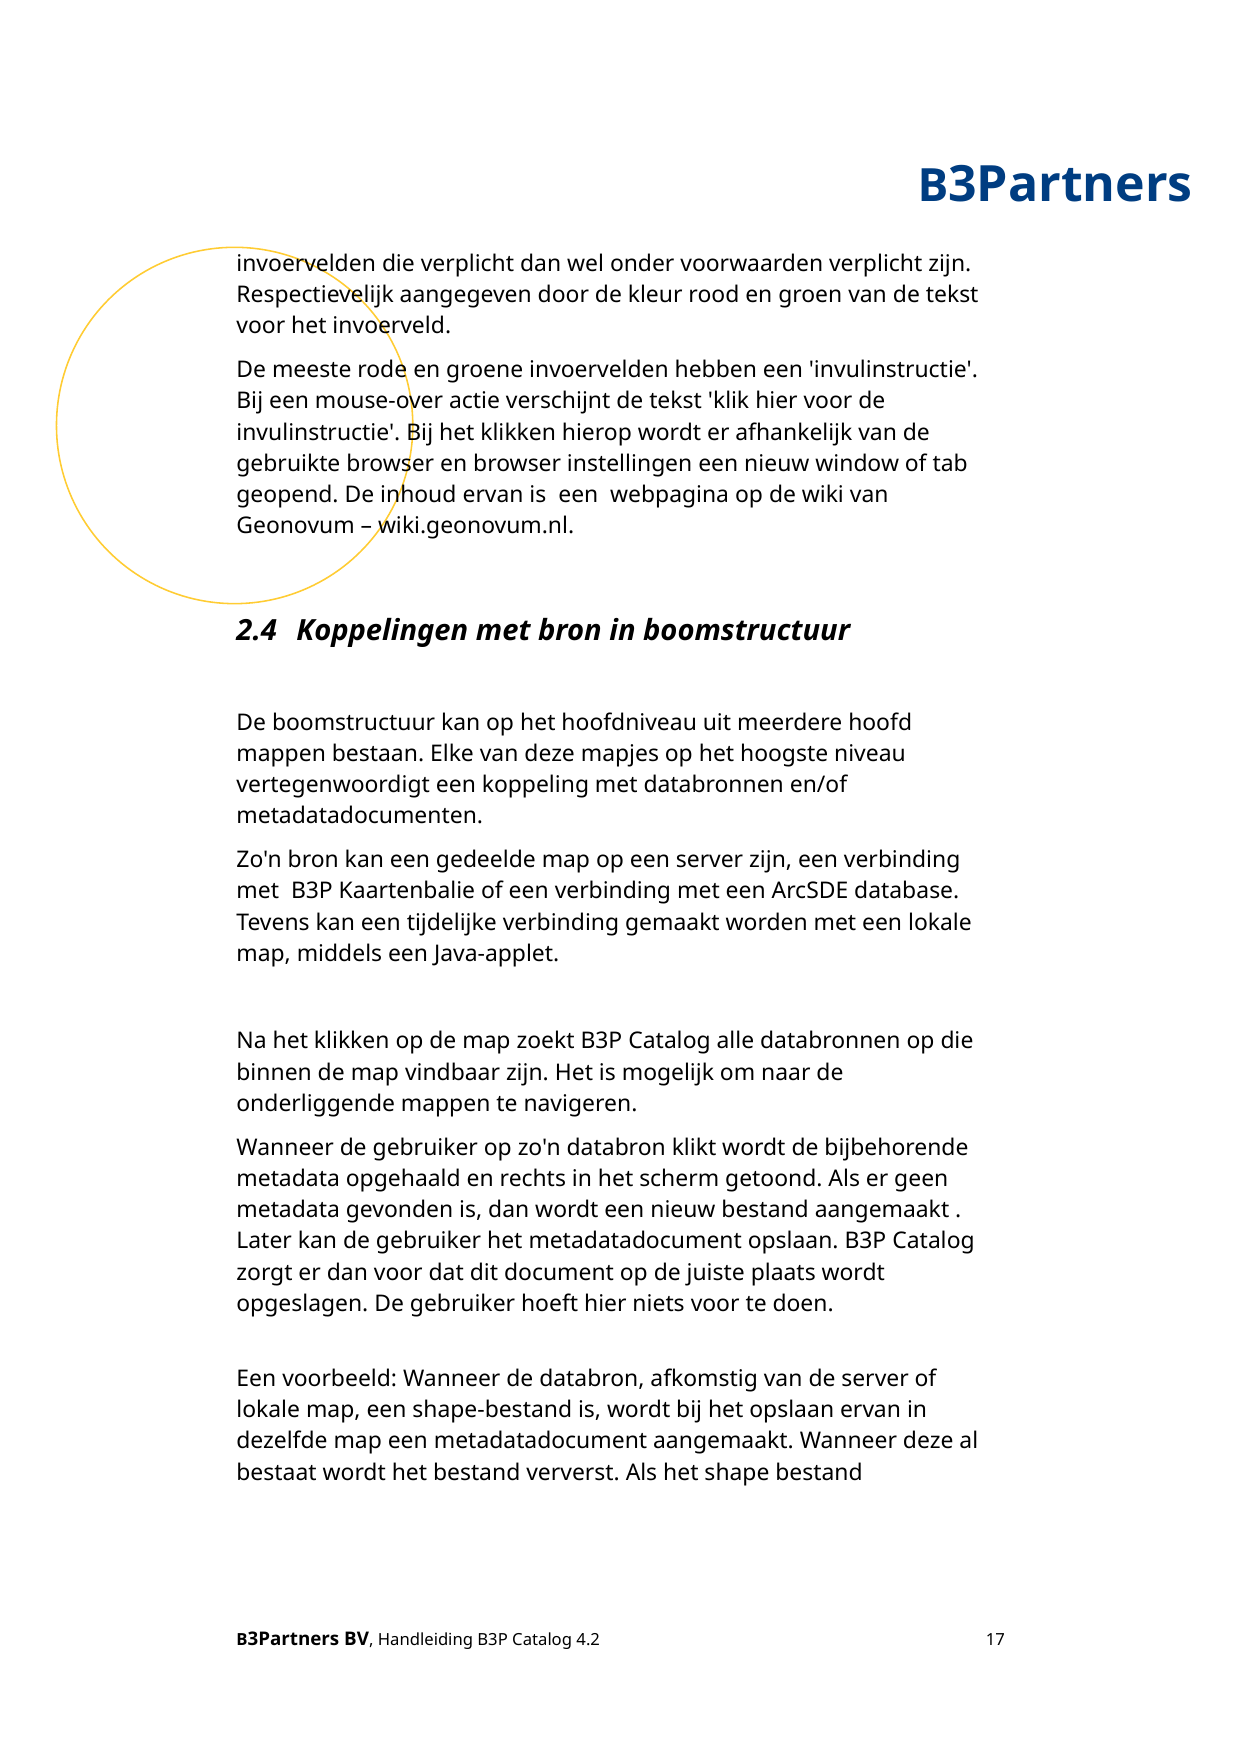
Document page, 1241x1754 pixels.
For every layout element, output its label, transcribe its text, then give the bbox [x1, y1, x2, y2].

text De meeste rode en groene invoervelden hebben een 'invulinstructie'. Bij een mouse-over actie verschijnt de tekst 'klik hier voor de invulinstructie'. Bij het klikken hierop wordt er afhankelijk van de gebruikte browser en browser instellingen een nieuw window of tab geopend. De inhoud ervan is een webpagina op de wiki van Geonovum – wiki.geonovum.nl. [373, 353, 1004, 541]
text De boomstructuur kan op het hoofdniveau uit meerdere hoofd mappen bestaan. Elke van deze mapjes op het hoogste niveau vertegenwoordigt een koppeling met databronnen en/of metadatadocumenten. [236, 705, 1004, 830]
text Een voorbeeld: Wanneer de databron, afkomstig van de server of lokale map, een shape-bestand is, wordt bij het opslaan ervan in dezelfde map een metadatadocument aangemaakt. Wanneer deze al bestaat wordt het bestand ververst. Als het shape bestand buurt_2012_v1.shp is, is de naam van het bijbehorende metadatadocument buurt_2012_v1.shp.xml. [236, 1362, 1004, 1487]
text Zo'n bron kan een gedeelde map op een server zijn, een verbinding met B3P Kaartenbalie of een verbinding met een ArcSDE database. Tevens kan een tijdelijke verbinding gemaakt worden met een lokale map, middels een Java-applet. [236, 843, 1004, 968]
text Na het klikken op de map zoekt B3P Catalog alle databronnen op die binnen de map vindbaar zijn. Het is mogelijk om naar de onderliggende mappen te navigeren. [236, 1024, 1004, 1118]
text Zoals in de paragraaf “kleurcodering” is aangegeven zijn er invoervelden die verplicht dan wel onder voorwaarden verplicht zijn. Respectievelijk aangegeven door de kleur rood en groen van de tekst voor het invoerveld. [258, 247, 1004, 341]
text Wanneer de gebruiker op zo'n databron klikt wordt de bijbehorende metadata opgehaald en rechts in het scherm getoond. Als er geen metadata gevonden is, dan wordt een nieuw bestand aangemaakt . Later kan de gebruiker het metadatadocument opslaan. B3P Catalog zorgt er dan voor dat dit document op de juiste plaats wordt opgeslagen. De gebruiker hoeft hier niets voor te doen. [236, 1130, 1004, 1349]
subtitle Koppelingen met bron in boomstructuur [236, 609, 1004, 649]
